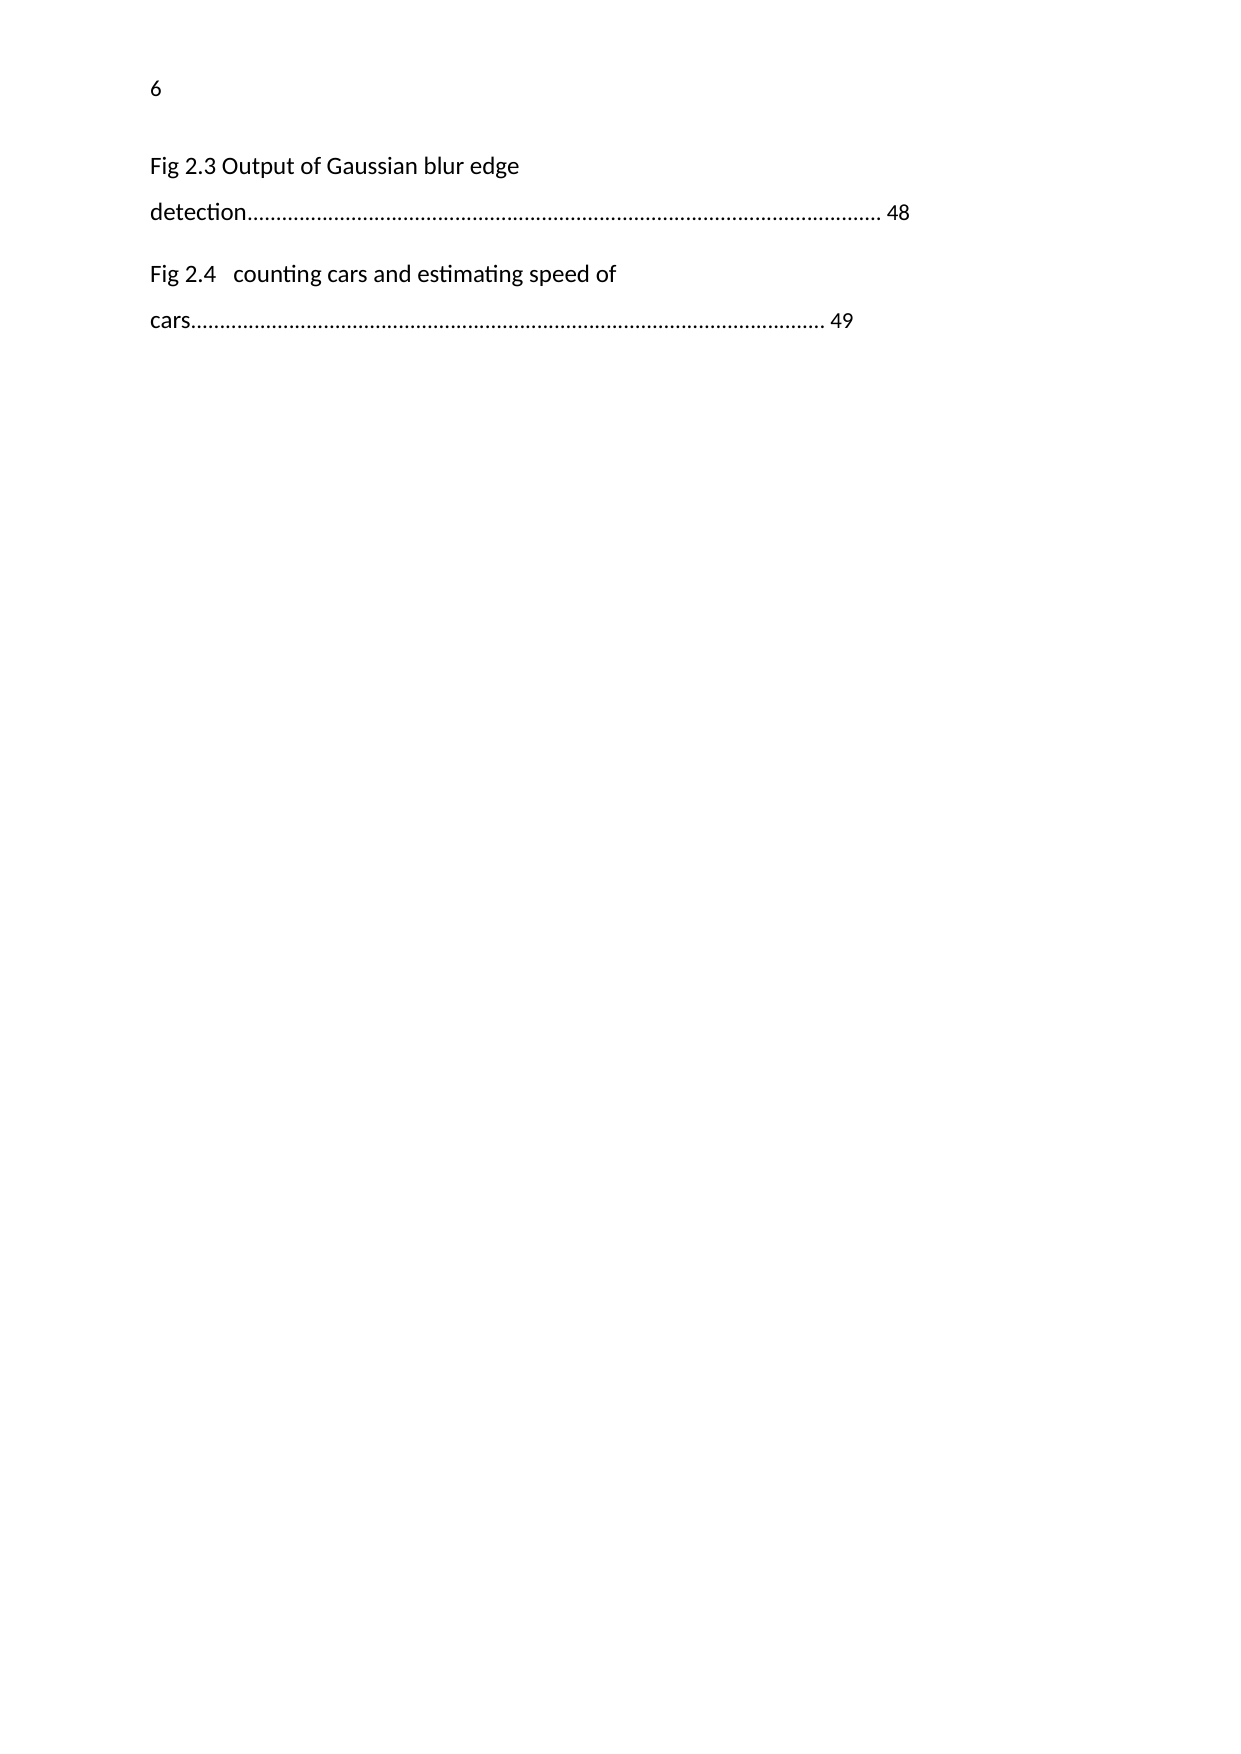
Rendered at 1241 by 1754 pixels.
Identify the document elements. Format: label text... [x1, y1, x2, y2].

text Fig 2.4 counting cars and estimating speed of cars.............................................................................................................. 49 [150, 258, 1090, 334]
text Fig 2.3 Output of Gaussian blur edge detection.............................................................................................................. 48 [150, 150, 1090, 226]
